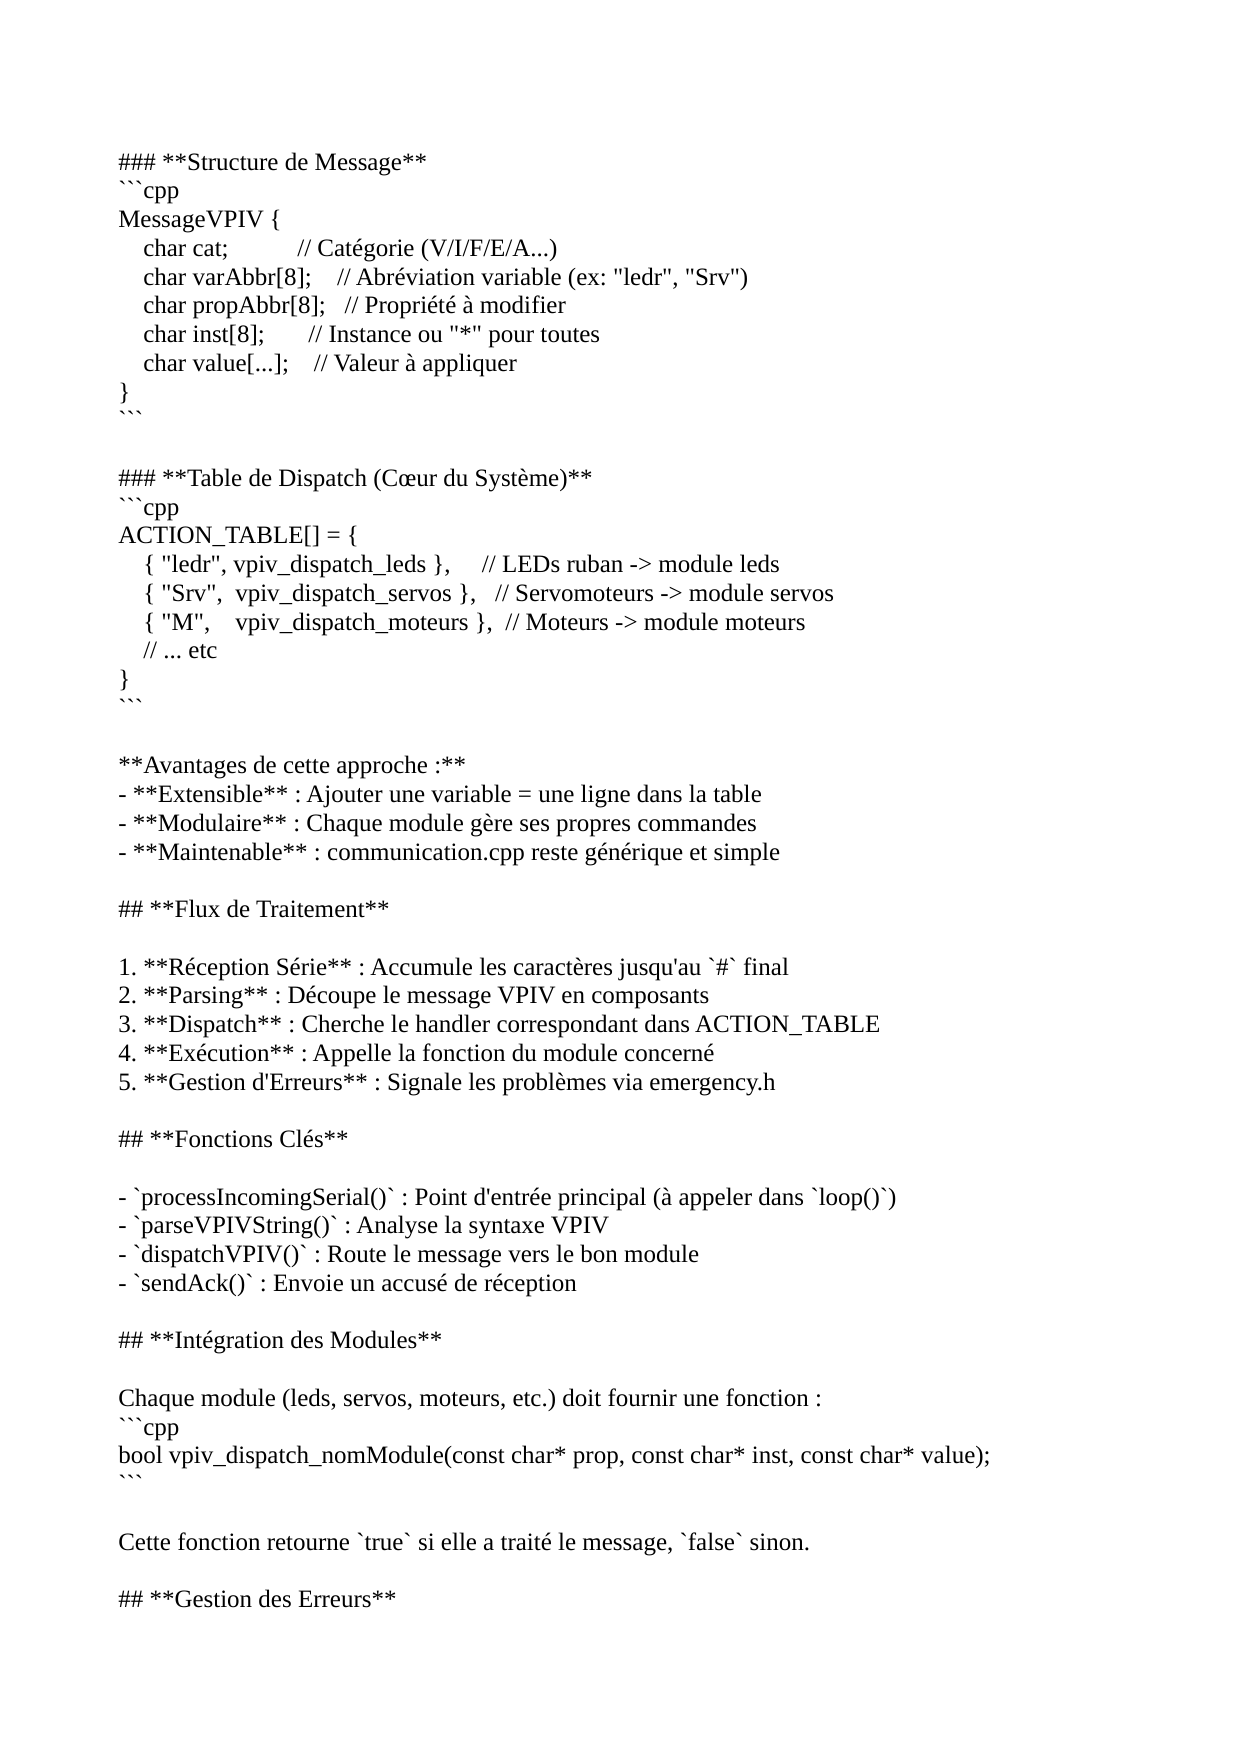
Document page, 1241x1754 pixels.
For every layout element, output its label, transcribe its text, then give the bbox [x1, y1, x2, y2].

text ### **Structure de Message** ```cpp MessageVPIV { char cat; // Catégorie (V/I/F/E/A...) char varAbbr[8]; // Abréviation variable (ex: "ledr", "Srv") char propAbbr[8]; // Propriété à modifier char inst[8]; // Instance ou "*" pour toutes char value[...]; // Valeur à appliquer } ``` ### **Table de Dispatch (Cœur du Système)** ```cpp ACTION_TABLE[] = { { "ledr", vpiv_dispatch_leds }, // LEDs ruban -> module leds { "Srv", vpiv_dispatch_servos }, // Servomoteurs -> module servos { "M", vpiv_dispatch_moteurs }, // Moteurs -> module moteurs // ... etc } ``` **Avantages de cette approche :** - **Extensible** : Ajouter une variable = une ligne dans la table - **Modulaire** : Chaque module gère ses propres commandes - **Maintenable** : communication.cpp reste générique et simple ## **Flux de Traitement** 1. **Réception Série** : Accumule les caractères jusqu'au `#` final 2. **Parsing** : Découpe le message VPIV en composants 3. **Dispatch** : Cherche le handler correspondant dans ACTION_TABLE 4. **Exécution** : Appelle la fonction du module concerné 5. **Gestion d'Erreurs** : Signale les problèmes via emergency.h ## **Fonctions Clés** - `processIncomingSerial()` : Point d'entrée principal (à appeler dans `loop()`) - `parseVPIVString()` : Analyse la syntaxe VPIV - `dispatchVPIV()` : Route le message vers le bon module - `sendAck()` : Envoie un accusé de réception ## **Intégration des Modules** Chaque module (leds, servos, moteurs, etc.) doit fournir une fonction : ```cpp bool vpiv_dispatch_nomModule(const char* prop, const char* inst, const char* value); ``` Cette fonction retourne `true` si elle a traité le message, `false` sinon. ## **Gestion des Erreurs** [118, 118, 1122, 1613]
